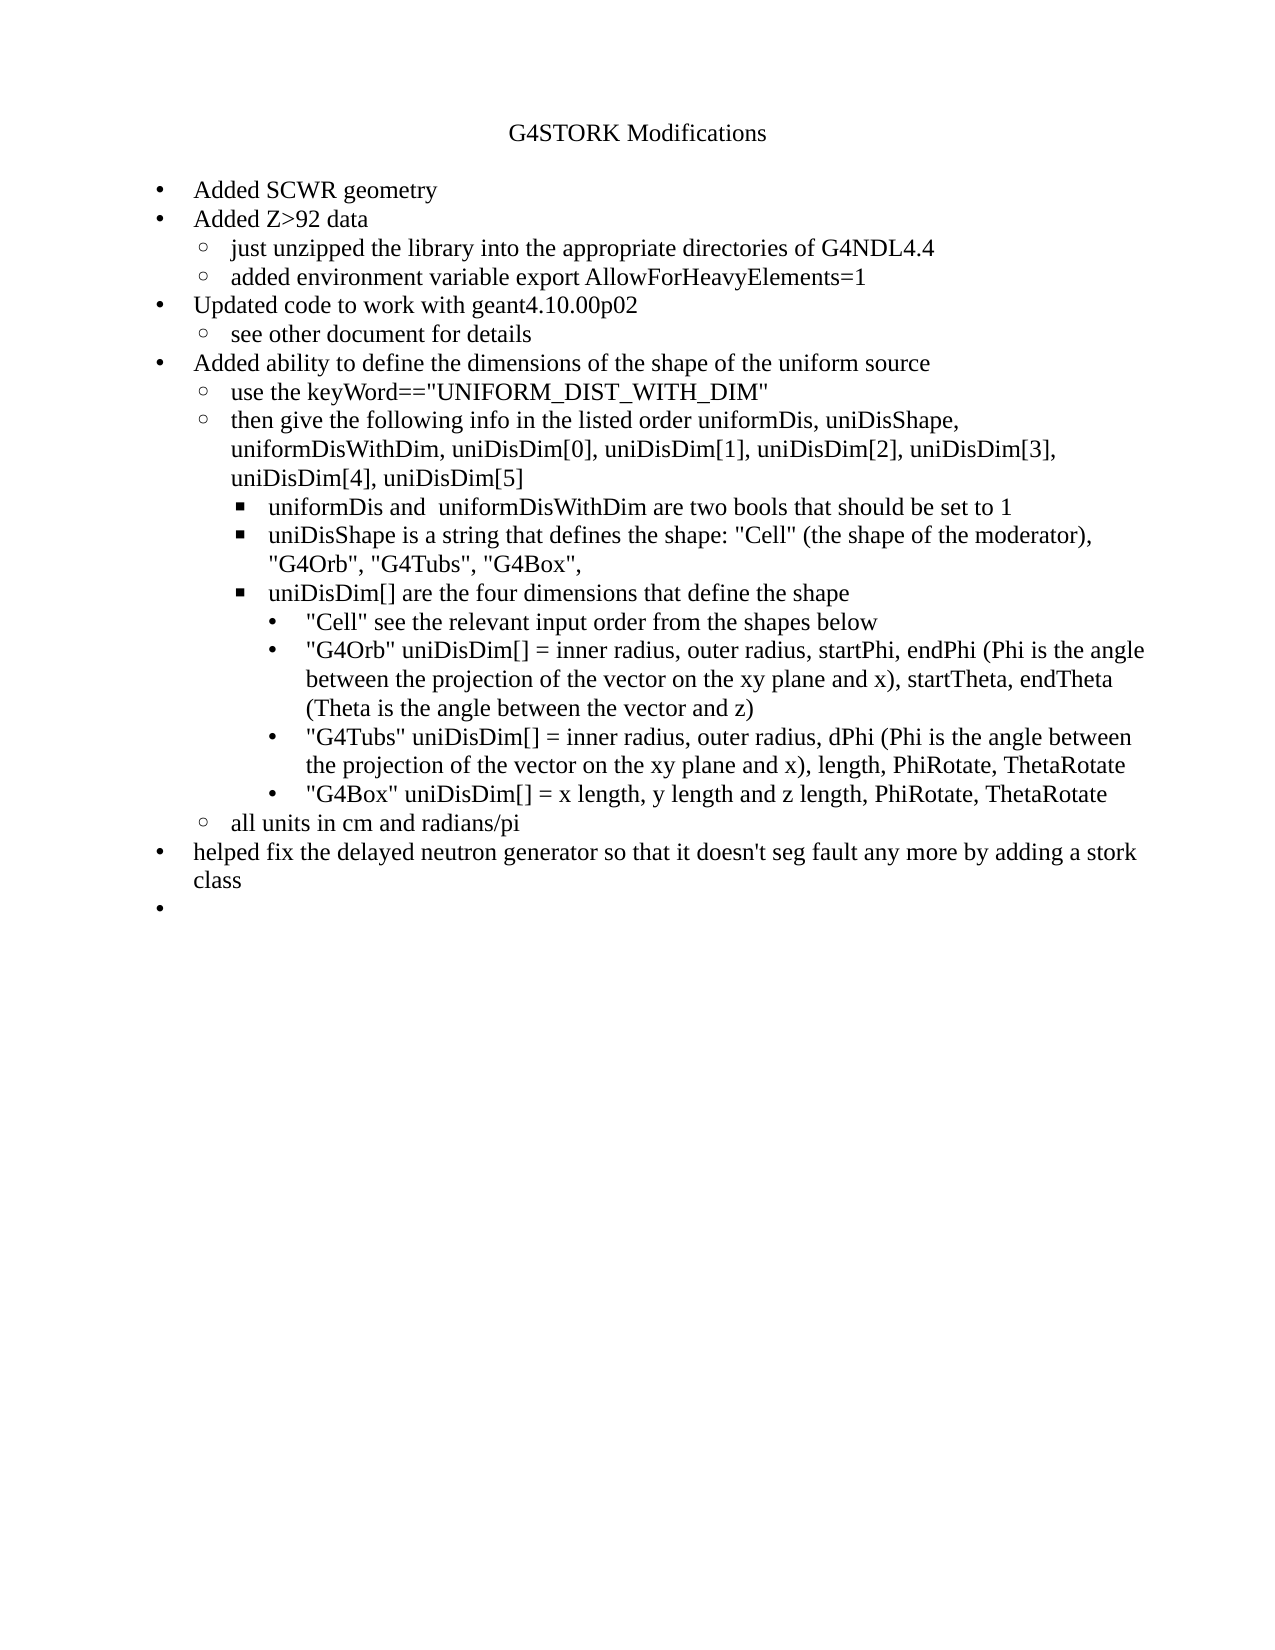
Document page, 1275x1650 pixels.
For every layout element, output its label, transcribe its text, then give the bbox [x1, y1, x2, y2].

list uniformDis and uniformDisWithDim are two bools that should be set to 1 [231, 492, 1157, 521]
list "Cell" see the relevant input order from the shapes below [268, 607, 1157, 636]
list "G4Box" uniDisDim[] = x length, y length and z length, PhiRotate, ThetaRotate [268, 779, 1157, 808]
list Added Z>92 data [156, 204, 1157, 233]
list use the keyWord=="UNIFORM_DIST_WITH_DIM" [193, 377, 1157, 406]
list "G4Tubs" uniDisDim[] = inner radius, outer radius, dPhi (Phi is the angle between the projection of the vector on the xy plane and x), length, PhiRotate, ThetaRotate [268, 722, 1157, 779]
list just unzipped the library into the appropriate directories of G4NDL4.4 [193, 233, 1157, 262]
list "G4Orb" uniDisDim[] = inner radius, outer radius, startPhi, endPhi (Phi is the angle between the projection of the vector on the xy plane and x), startTheta, endTheta (Theta is the angle between the vector and z) [268, 636, 1157, 722]
list Added SCWR geometry [156, 176, 1157, 204]
list see other document for details [193, 319, 1157, 348]
list Updated code to work with geant4.10.00p02 [156, 291, 1157, 319]
text G4STORK Modifications [118, 118, 1157, 147]
list all units in cm and radians/pi [193, 808, 1157, 837]
list added environment variable export AllowForHeavyElements=1 [193, 262, 1157, 291]
list then give the following info in the listed order uniformDis, uniDisShape, uniformDisWithDim, uniDisDim[0], uniDisDim[1], uniDisDim[2], uniDisDim[3], uniDisDim[4], uniDisDim[5] [193, 406, 1157, 492]
list helped fix the delayed neutron generator so that it doesn't seg fault any more by adding a stork class [156, 837, 1157, 894]
list uniDisShape is a string that defines the shape: "Cell" (the shape of the moderator), "G4Orb", "G4Tubs", "G4Box", [231, 521, 1157, 578]
list Added ability to define the dimensions of the shape of the uniform source [156, 348, 1157, 377]
list uniDisDim[] are the four dimensions that define the shape [231, 578, 1157, 607]
